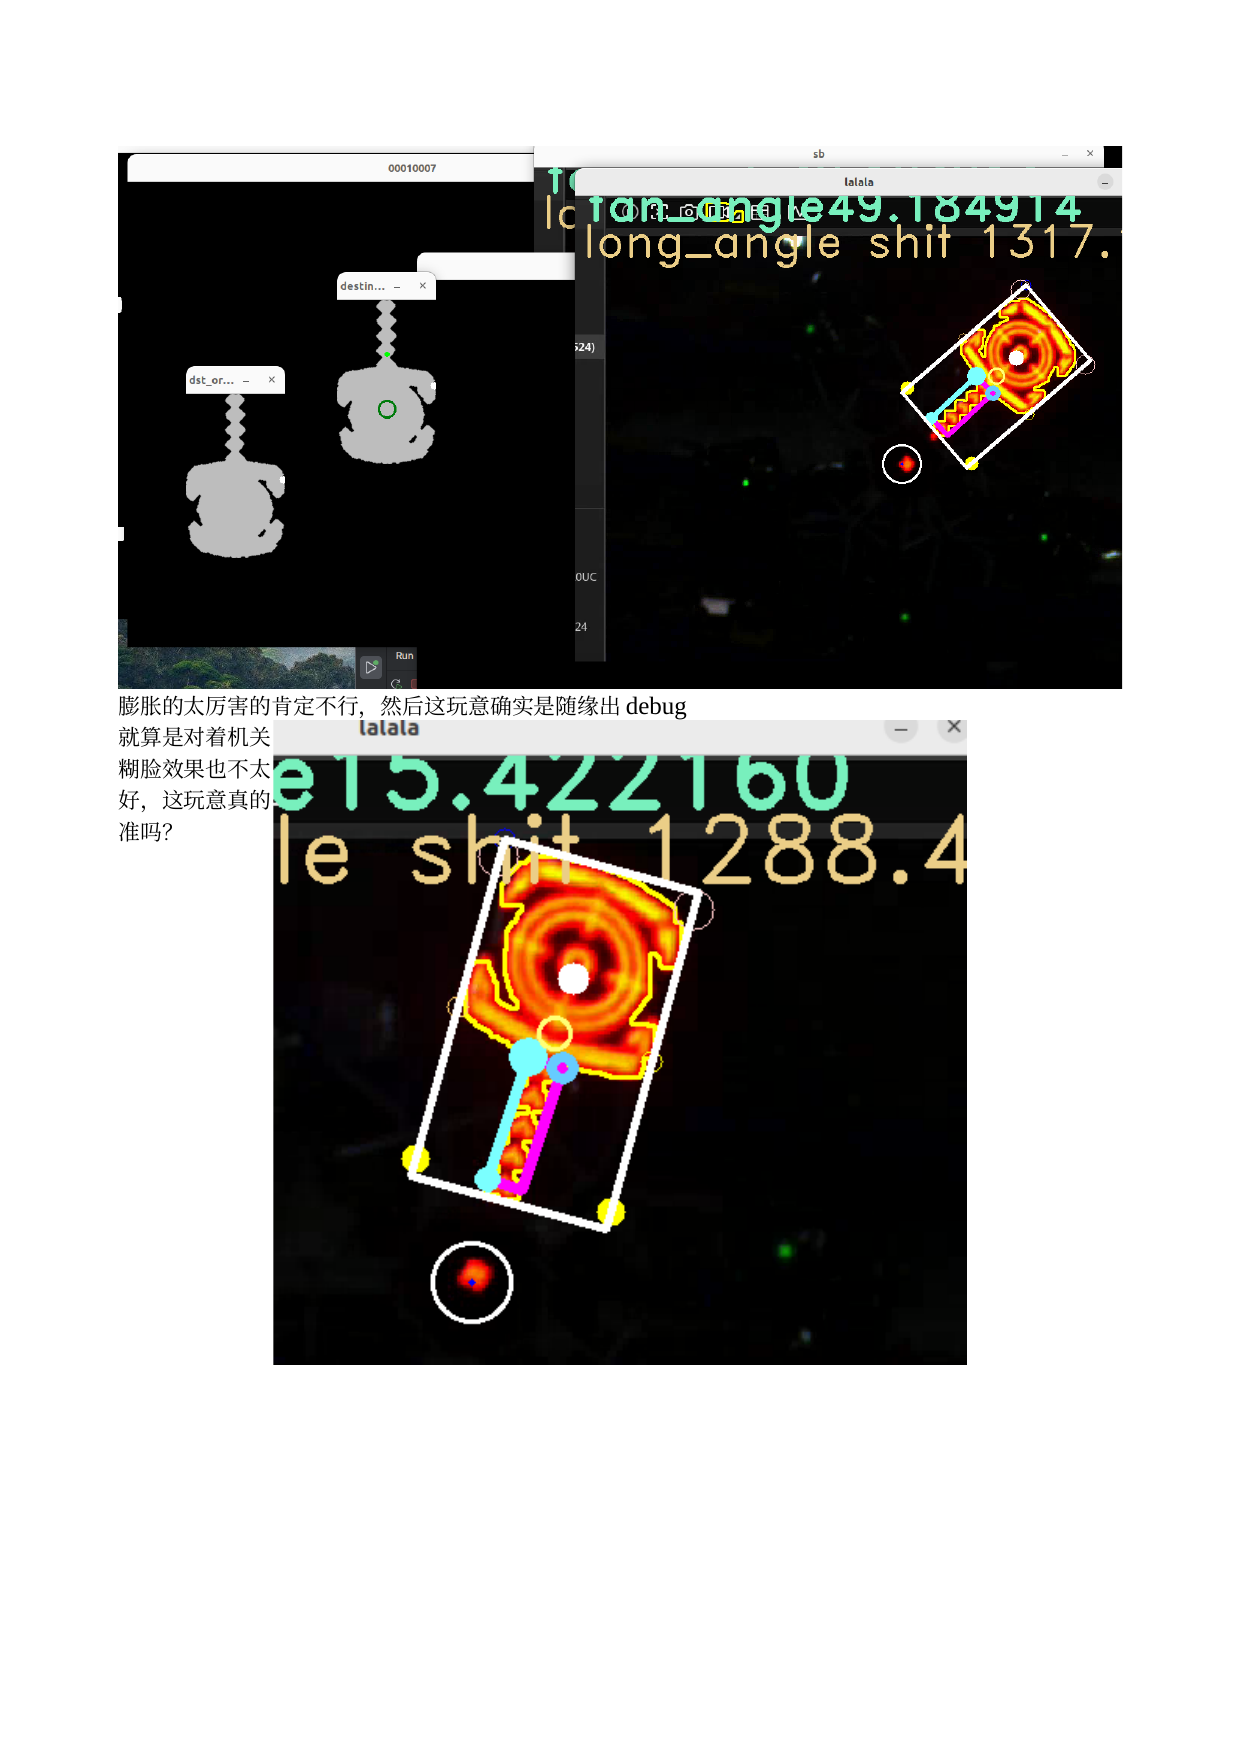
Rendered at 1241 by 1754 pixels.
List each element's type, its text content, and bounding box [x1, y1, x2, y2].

picture [273, 720, 967, 1365]
text 膨胀的太厉害的肯定不行，然后这玩意确实是随缘出debug [118, 689, 1122, 720]
text [967, 720, 1122, 846]
picture [118, 146, 1123, 689]
text 就算是对着机关糊脸效果也不太好，这玩意真的准吗？ [118, 720, 273, 846]
